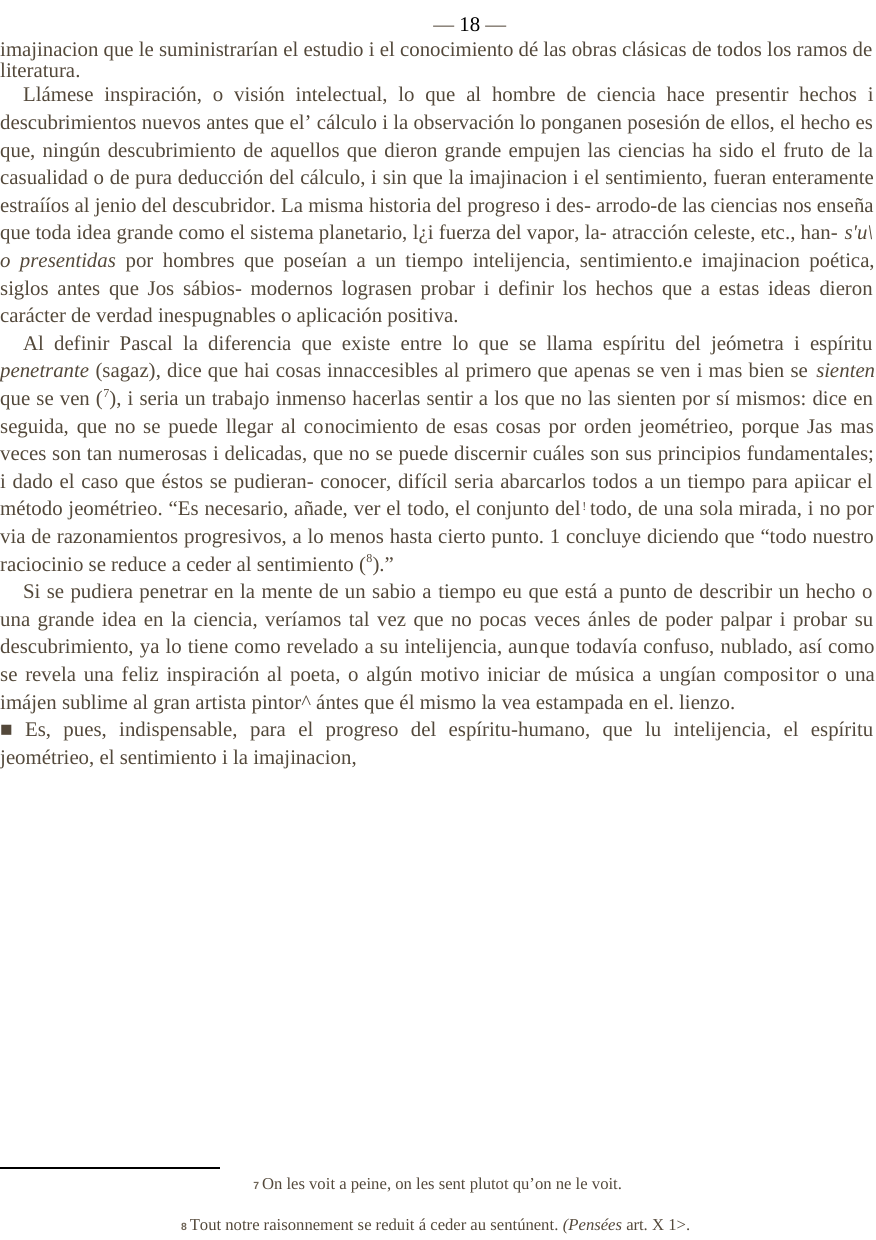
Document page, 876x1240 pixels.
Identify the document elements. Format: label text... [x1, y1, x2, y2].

text Llámese inspiración, o visión intelectual, lo que al hombre de ciencia hace presentir hechos i descubrimientos nuevos antes que el’ cálculo i la observación lo ponganen posesión de ellos, el hecho es que, ningún descubrimiento de aquellos que dieron grande empujen las ciencias ha sido el fruto de la casualidad o de pura deducción del cálculo, i sin que la imajinacion i el sentimiento, fueran enteramente estraííos al jenio del descubridor. La misma historia del progreso i des- arrodo-de las ciencias nos enseña que toda idea grande como el siste­ma planetario, l¿i fuerza del vapor, la- atracción celeste, etc., han- s'u\o presentidas por hombres que poseían a un tiempo intelijencia, sen­timiento.e imajinacion poética, siglos antes que Jos sábios- modernos lograsen probar i definir los hechos que a estas ideas dieron carácter de verdad inespugnables o aplicación positiva. [0, 82, 875, 327]
text On les voit a peine, on les sent plutot qu’on ne le voit. [0, 1174, 875, 1193]
text imajinacion que le suministrarían el estudio i el conocimiento dé las obras clásicas de todos los ramos de literatura. [0, 38, 875, 82]
text ■ Es, pues, indispensable, para el progreso del espíritu-humano, que lu intelijencia, el espíritu jeométrieo, el sentimiento i la imajinacion, [0, 717, 875, 769]
text Tout notre raisonnement se reduit á ceder au sentúnent. (Pensées art. X 1>. [0, 1215, 875, 1234]
text Si se pudiera penetrar en la mente de un sabio a tiempo eu que está a punto de describir un hecho o una grande idea en la ciencia, veríamos tal vez que no pocas veces ánles de poder palpar i probar su descubrimiento, ya lo tiene como revelado a su intelijencia, aun­que todavía confuso, nublado, así como se revela una feliz inspira­ción al poeta, o algún motivo iniciar de música a ungían composi­tor o una imájen sublime al gran artista pintor^ ántes que él mismo la vea estampada en el. lienzo. [0, 579, 875, 714]
text Al definir Pascal la diferencia que existe entre lo que se llama espíritu del jeómetra i espíritu penetrante (sagaz), dice que hai cosas innaccesibles al primero que apenas se ven i mas bien se sienten que se ven (), i seria un trabajo inmenso hacerlas sentir a los que no las sienten por sí mismos: dice en seguida, que no se puede llegar al co­nocimiento de esas cosas por orden jeométrieo, porque Jas mas veces son tan numerosas i delicadas, que no se puede discernir cuáles son sus principios fundamentales; i dado el caso que éstos se pudieran- conocer, difícil seria abarcarlos todos a un tiempo para apiicar el mé­todo jeométrieo. “Es necesario, añade, ver el todo, el conjunto del! todo, de una sola mirada, i no por via de razonamientos progresi­vos, a lo menos hasta cierto punto. 1 concluye diciendo que “todo nuestro raciocinio se reduce a ceder al sentimiento ().” [0, 331, 875, 576]
